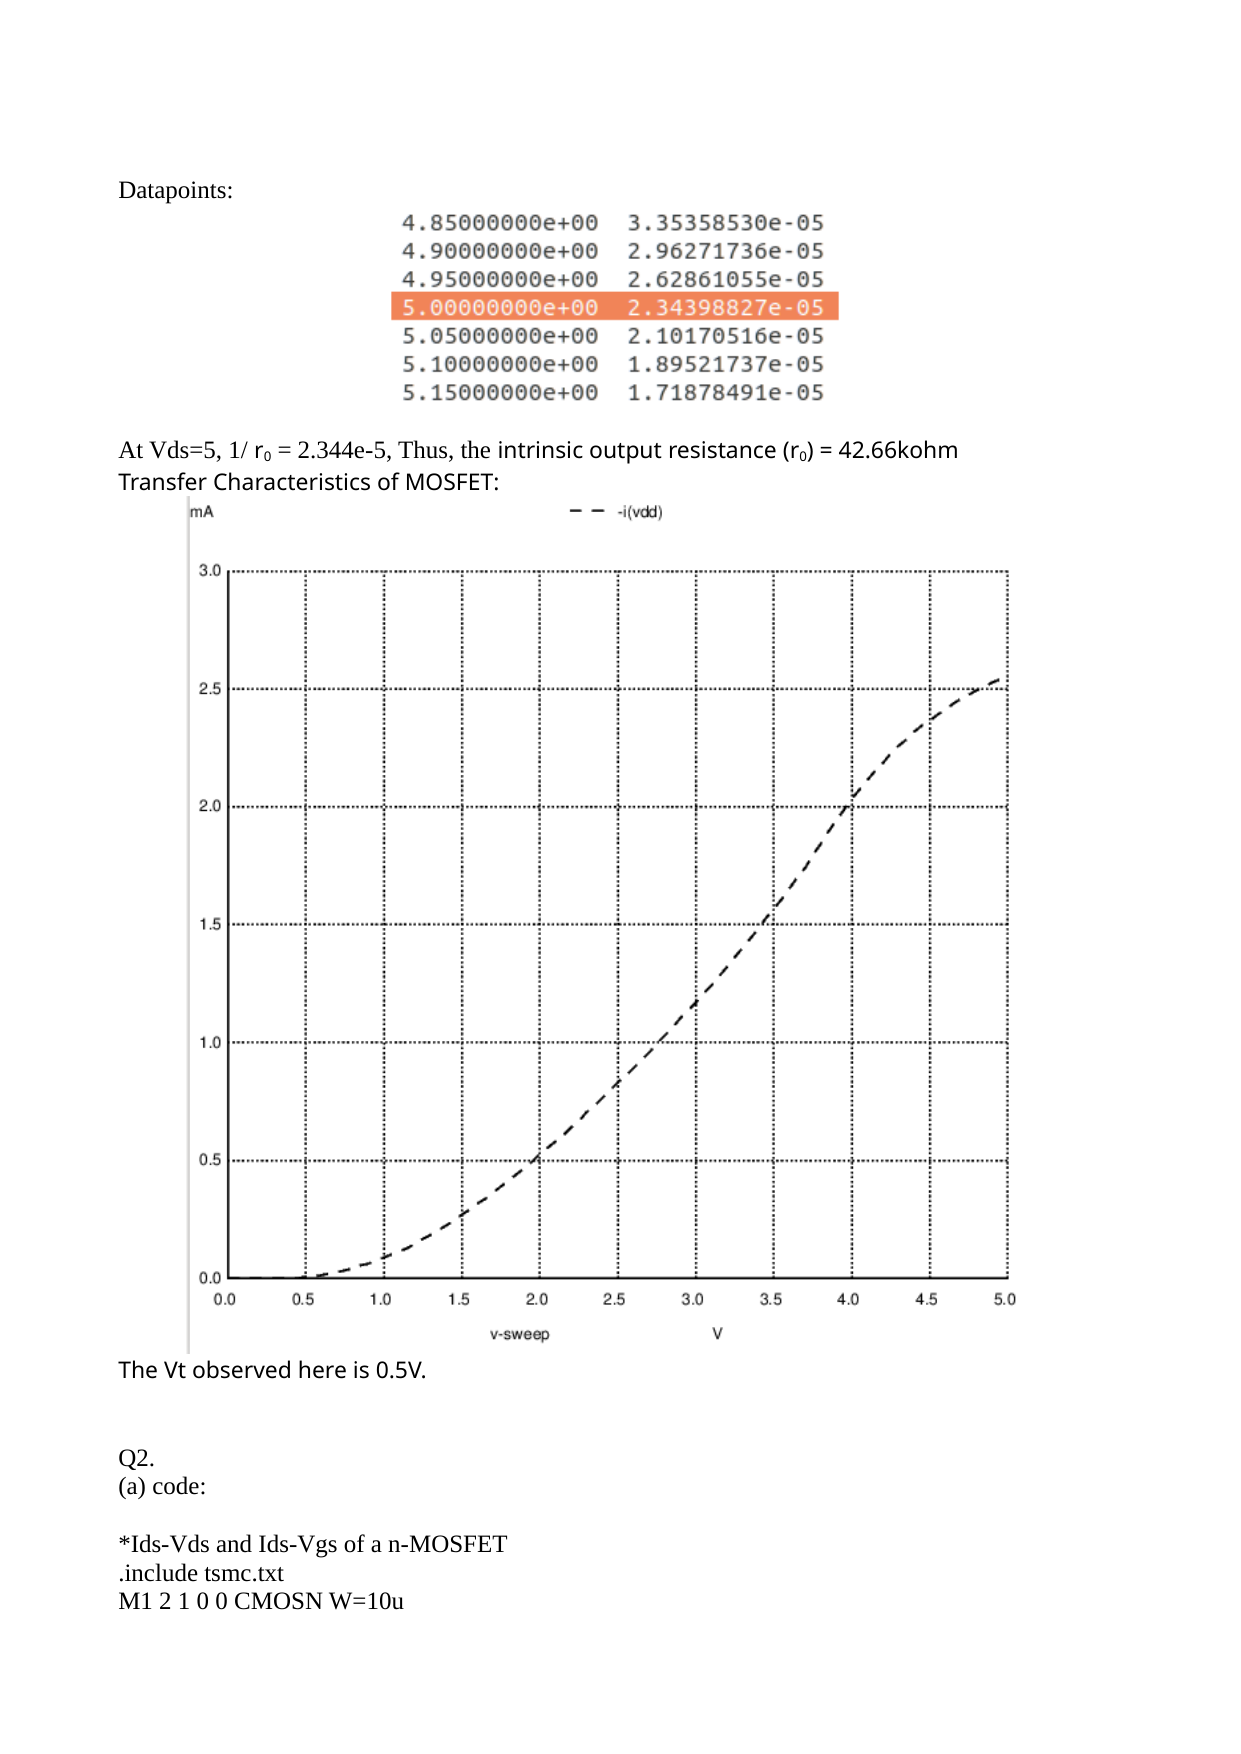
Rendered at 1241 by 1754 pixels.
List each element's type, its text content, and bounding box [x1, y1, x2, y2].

text *Ids-Vds and Ids-Vgs of a n-MOSFET [118, 1529, 1122, 1558]
text Transfer Characteristics of MOSFET: [118, 466, 1122, 497]
text (a) code: [118, 1471, 1122, 1500]
text The Vt observed here is 0.5V. [118, 497, 1122, 1385]
picture [186, 496, 1054, 1354]
text .include tsmc.txt [118, 1558, 1122, 1586]
text Datapoints: [118, 176, 1122, 204]
text M1 2 1 0 0 CMOSN W=10u [118, 1586, 1122, 1615]
text At Vds=5, 1/ r0 = 2.344e-5, Thus, the intrinsic output resistance (r0) = 42.66kohm [118, 434, 1122, 466]
text Q2. [118, 1443, 1122, 1471]
picture [391, 204, 849, 413]
